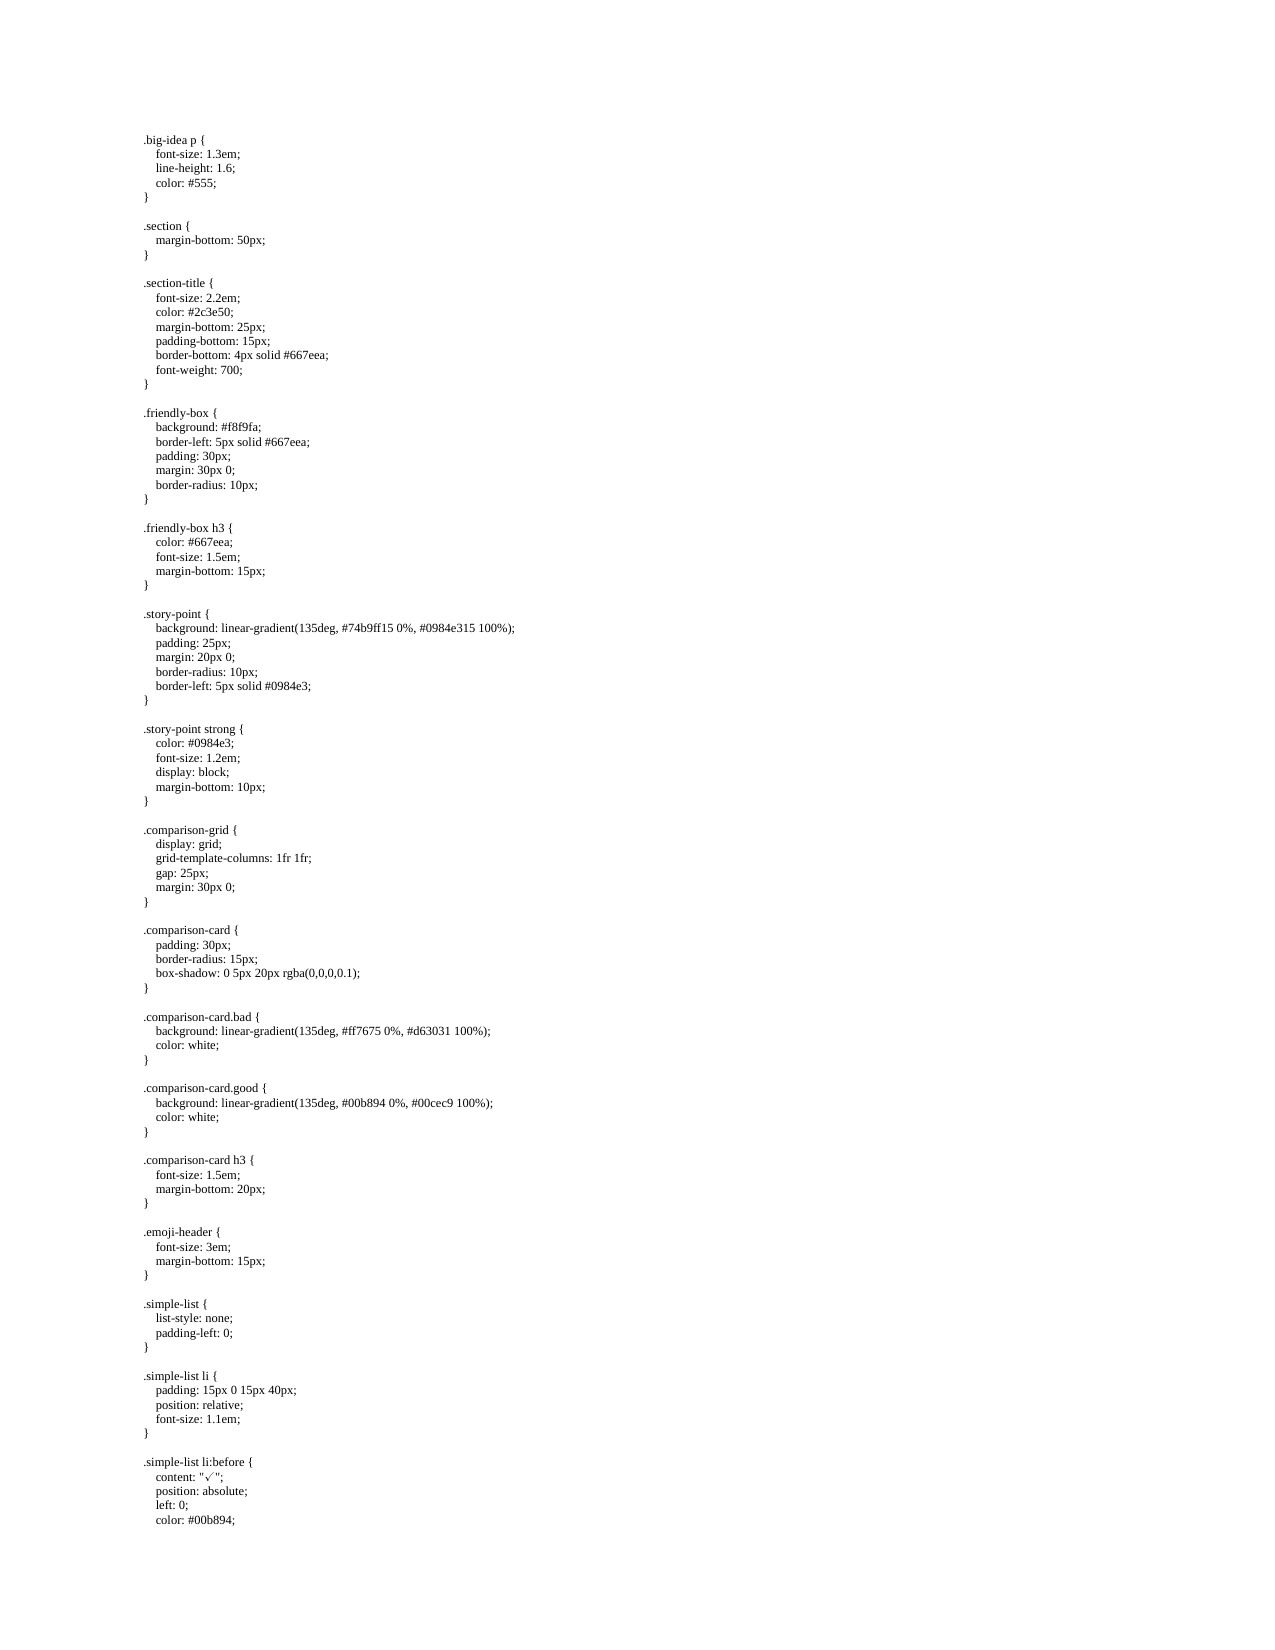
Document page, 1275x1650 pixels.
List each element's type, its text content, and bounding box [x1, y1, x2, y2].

text } [118, 1052, 1157, 1067]
text left: 0; [118, 1498, 1157, 1512]
text border-radius: 10px; [118, 477, 1157, 492]
text font-size: 1.5em; [118, 549, 1157, 564]
text margin-bottom: 15px; [118, 1254, 1157, 1268]
text border-bottom: 4px solid #667eea; [118, 348, 1157, 362]
text .comparison-card.bad { [118, 1009, 1157, 1024]
text padding-left: 0; [118, 1326, 1157, 1340]
text } [118, 693, 1157, 707]
text background: linear-gradient(135deg, #74b9ff15 0%, #0984e315 100%); [118, 621, 1157, 636]
text } [118, 1426, 1157, 1441]
text content: "✓"; [118, 1469, 1157, 1484]
text font-size: 3em; [118, 1239, 1157, 1254]
text border-left: 5px solid #667eea; [118, 434, 1157, 449]
text .comparison-card { [118, 923, 1157, 937]
text } [118, 1196, 1157, 1211]
text display: block; [118, 765, 1157, 779]
text margin-bottom: 10px; [118, 779, 1157, 794]
text font-size: 2.2em; [118, 291, 1157, 305]
text .simple-list li { [118, 1369, 1157, 1383]
text font-size: 1.2em; [118, 751, 1157, 765]
text font-size: 1.3em; [118, 147, 1157, 161]
text } [118, 247, 1157, 262]
text } [118, 981, 1157, 995]
text .comparison-grid { [118, 822, 1157, 837]
text border-radius: 15px; [118, 952, 1157, 966]
text font-size: 1.1em; [118, 1412, 1157, 1426]
text border-left: 5px solid #0984e3; [118, 679, 1157, 693]
text .story-point strong { [118, 722, 1157, 736]
text .section { [118, 219, 1157, 233]
text grid-template-columns: 1fr 1fr; [118, 851, 1157, 866]
text .big-idea p { [118, 132, 1157, 147]
text .story-point { [118, 607, 1157, 621]
text background: linear-gradient(135deg, #00b894 0%, #00cec9 100%); [118, 1096, 1157, 1110]
text .section-title { [118, 276, 1157, 291]
text .comparison-card h3 { [118, 1153, 1157, 1167]
text } [118, 794, 1157, 808]
text display: grid; [118, 837, 1157, 851]
text color: #667eea; [118, 535, 1157, 549]
text margin-bottom: 25px; [118, 319, 1157, 334]
text } [118, 1124, 1157, 1139]
text font-size: 1.5em; [118, 1167, 1157, 1182]
text margin-bottom: 20px; [118, 1182, 1157, 1196]
text margin: 20px 0; [118, 650, 1157, 664]
text border-radius: 10px; [118, 664, 1157, 679]
text color: #2c3e50; [118, 305, 1157, 319]
text .emoji-header { [118, 1225, 1157, 1239]
text list-style: none; [118, 1311, 1157, 1326]
text background: #f8f9fa; [118, 420, 1157, 434]
text margin: 30px 0; [118, 880, 1157, 894]
text color: white; [118, 1110, 1157, 1124]
text padding: 25px; [118, 636, 1157, 650]
text gap: 25px; [118, 866, 1157, 880]
text position: relative; [118, 1397, 1157, 1412]
text } [118, 578, 1157, 592]
text margin: 30px 0; [118, 463, 1157, 477]
text padding-bottom: 15px; [118, 334, 1157, 348]
text padding: 30px; [118, 449, 1157, 463]
text color: white; [118, 1038, 1157, 1052]
text .simple-list li:before { [118, 1455, 1157, 1469]
text } [118, 894, 1157, 909]
text .friendly-box { [118, 406, 1157, 420]
text } [118, 1340, 1157, 1354]
text } [118, 1268, 1157, 1282]
text padding: 15px 0 15px 40px; [118, 1383, 1157, 1397]
text } [118, 377, 1157, 391]
text position: absolute; [118, 1484, 1157, 1498]
text background: linear-gradient(135deg, #ff7675 0%, #d63031 100%); [118, 1024, 1157, 1038]
text line-height: 1.6; [118, 161, 1157, 176]
text font-weight: 700; [118, 362, 1157, 377]
text padding: 30px; [118, 937, 1157, 952]
text margin-bottom: 15px; [118, 564, 1157, 578]
text margin-bottom: 50px; [118, 233, 1157, 247]
text } [118, 492, 1157, 506]
text color: #00b894; [118, 1512, 1157, 1527]
text .comparison-card.good { [118, 1081, 1157, 1096]
text color: #555; [118, 176, 1157, 190]
text box-shadow: 0 5px 20px rgba(0,0,0,0.1); [118, 966, 1157, 981]
text .friendly-box h3 { [118, 521, 1157, 535]
text .simple-list { [118, 1297, 1157, 1311]
text color: #0984e3; [118, 736, 1157, 751]
text } [118, 190, 1157, 204]
